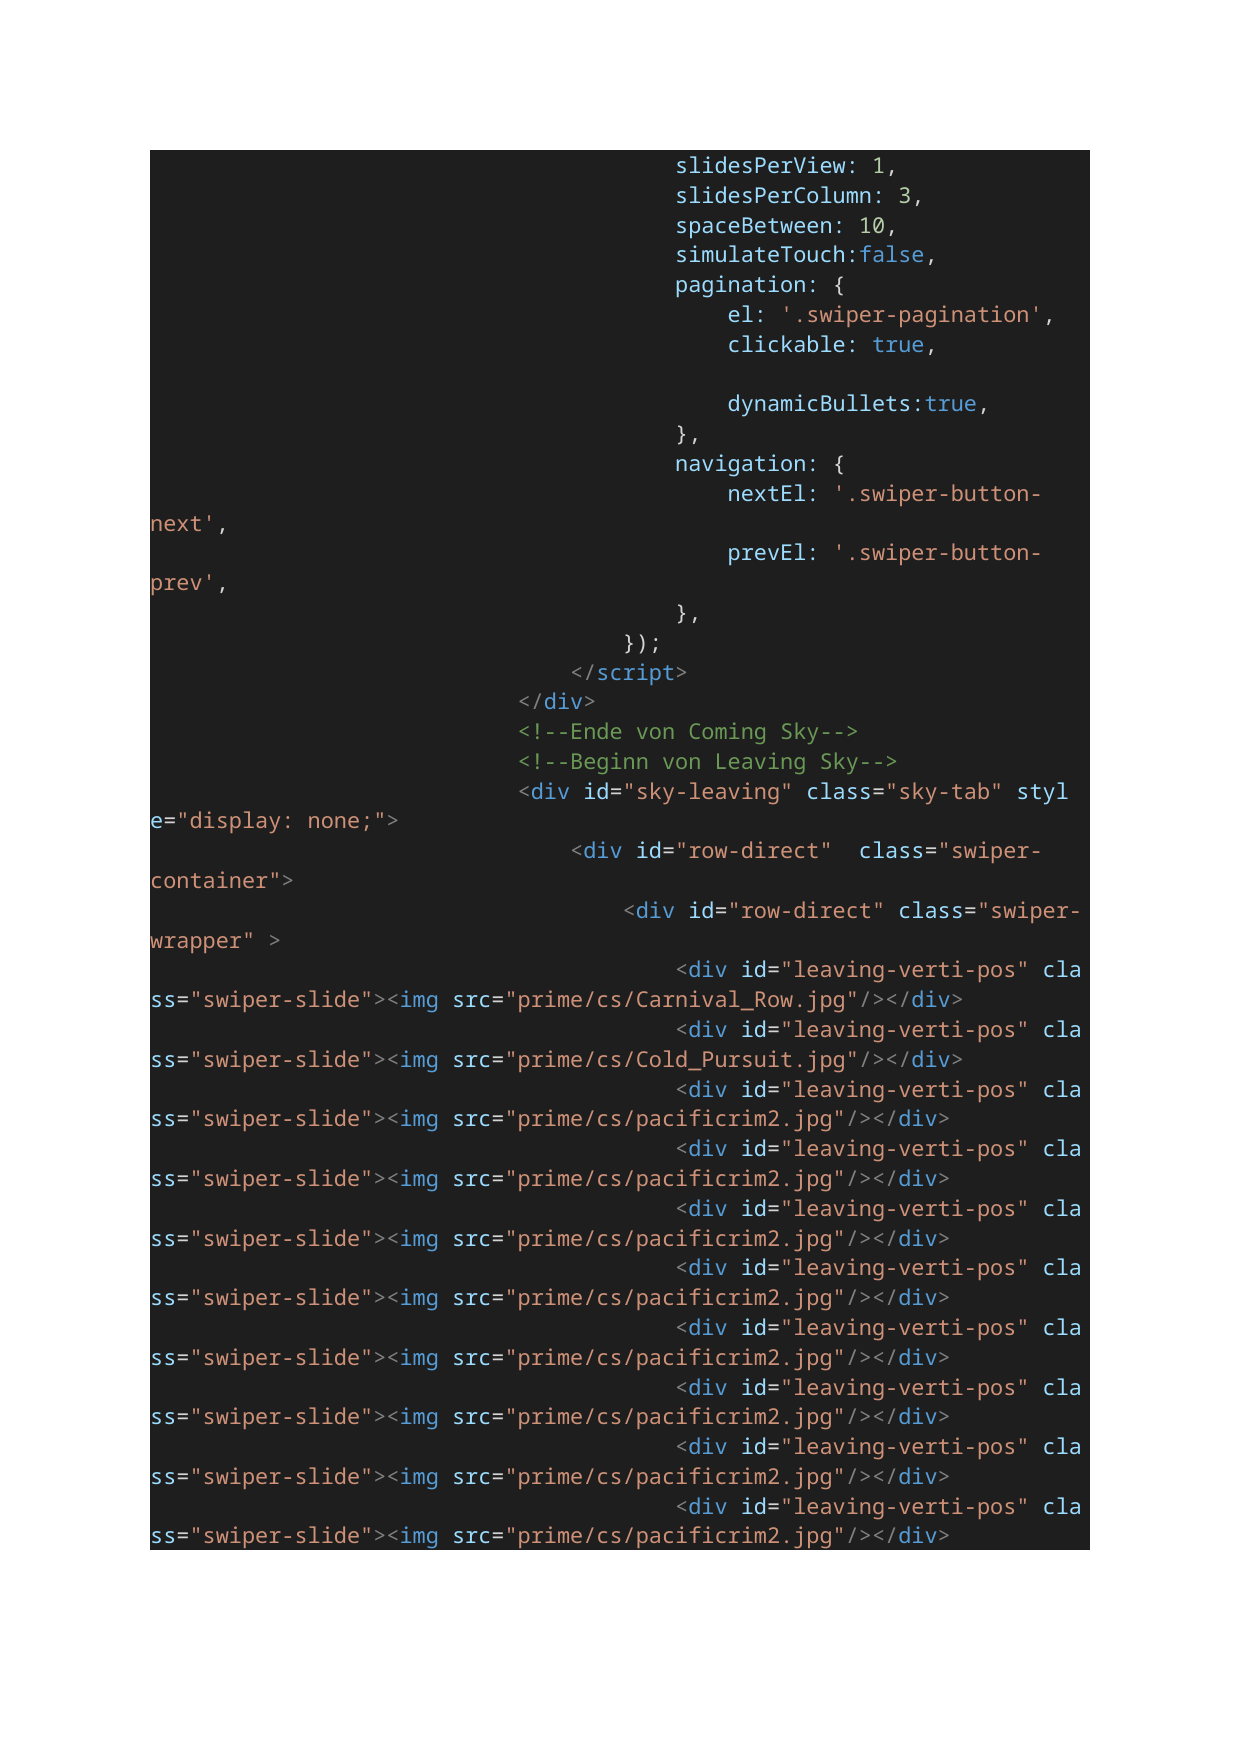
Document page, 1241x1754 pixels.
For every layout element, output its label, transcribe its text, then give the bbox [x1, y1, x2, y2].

text <div id="leaving-verti-pos" class="swiper-slide"><img src="prime/cs/pacificrim2.jpg"/></div> [150, 1371, 1090, 1431]
text el: '.swiper-pagination', [150, 299, 1090, 329]
text <div id="sky-leaving" class="sky-tab" style="display: none;"> [150, 776, 1090, 835]
text <!--Ende von Coming Sky--> [150, 716, 1090, 746]
text </script> [150, 656, 1090, 686]
text }, [150, 418, 1090, 448]
text </div> [150, 686, 1090, 716]
text navigation: { [150, 448, 1090, 478]
text <div id="leaving-verti-pos" class="swiper-slide"><img src="prime/cs/Carnival_Row.jpg"/></div> [150, 954, 1090, 1014]
text }); [150, 627, 1090, 656]
text dynamicBullets:true, [150, 388, 1090, 418]
text clickable: true, [150, 329, 1090, 388]
text slidesPerColumn: 3, [150, 180, 1090, 209]
text <div id="leaving-verti-pos" class="swiper-slide"><img src="prime/cs/pacificrim2.jpg"/></div> [150, 1312, 1090, 1371]
text <div id="leaving-verti-pos" class="swiper-slide"><img src="prime/cs/pacificrim2.jpg"/></div> [150, 1252, 1090, 1312]
text <div id="leaving-verti-pos" class="swiper-slide"><img src="prime/cs/pacificrim2.jpg"/></div> [150, 1133, 1090, 1193]
text pagination: { [150, 269, 1090, 299]
text slidesPerView: 1, [150, 150, 1090, 180]
text prevEl: '.swiper-button-prev', [150, 537, 1090, 597]
text <div id="row-direct" class="swiper-wrapper" > [150, 895, 1090, 954]
text <div id="leaving-verti-pos" class="swiper-slide"><img src="prime/cs/pacificrim2.jpg"/></div> [150, 1431, 1090, 1491]
text <div id="leaving-verti-pos" class="swiper-slide"><img src="prime/cs/Cold_Pursuit.jpg"/></div> [150, 1014, 1090, 1073]
text <div id="row-direct" class="swiper-container"> [150, 835, 1090, 895]
text <div id="leaving-verti-pos" class="swiper-slide"><img src="prime/cs/pacificrim2.jpg"/></div> [150, 1073, 1090, 1133]
text nextEl: '.swiper-button-next', [150, 478, 1090, 537]
text simulateTouch:false, [150, 239, 1090, 269]
text spaceBetween: 10, [150, 209, 1090, 239]
text <!--Beginn von Leaving Sky--> [150, 746, 1090, 776]
text }, [150, 597, 1090, 627]
text <div id="leaving-verti-pos" class="swiper-slide"><img src="prime/cs/pacificrim2.jpg"/></div> [150, 1491, 1090, 1550]
text <div id="leaving-verti-pos" class="swiper-slide"><img src="prime/cs/pacificrim2.jpg"/></div> [150, 1193, 1090, 1252]
